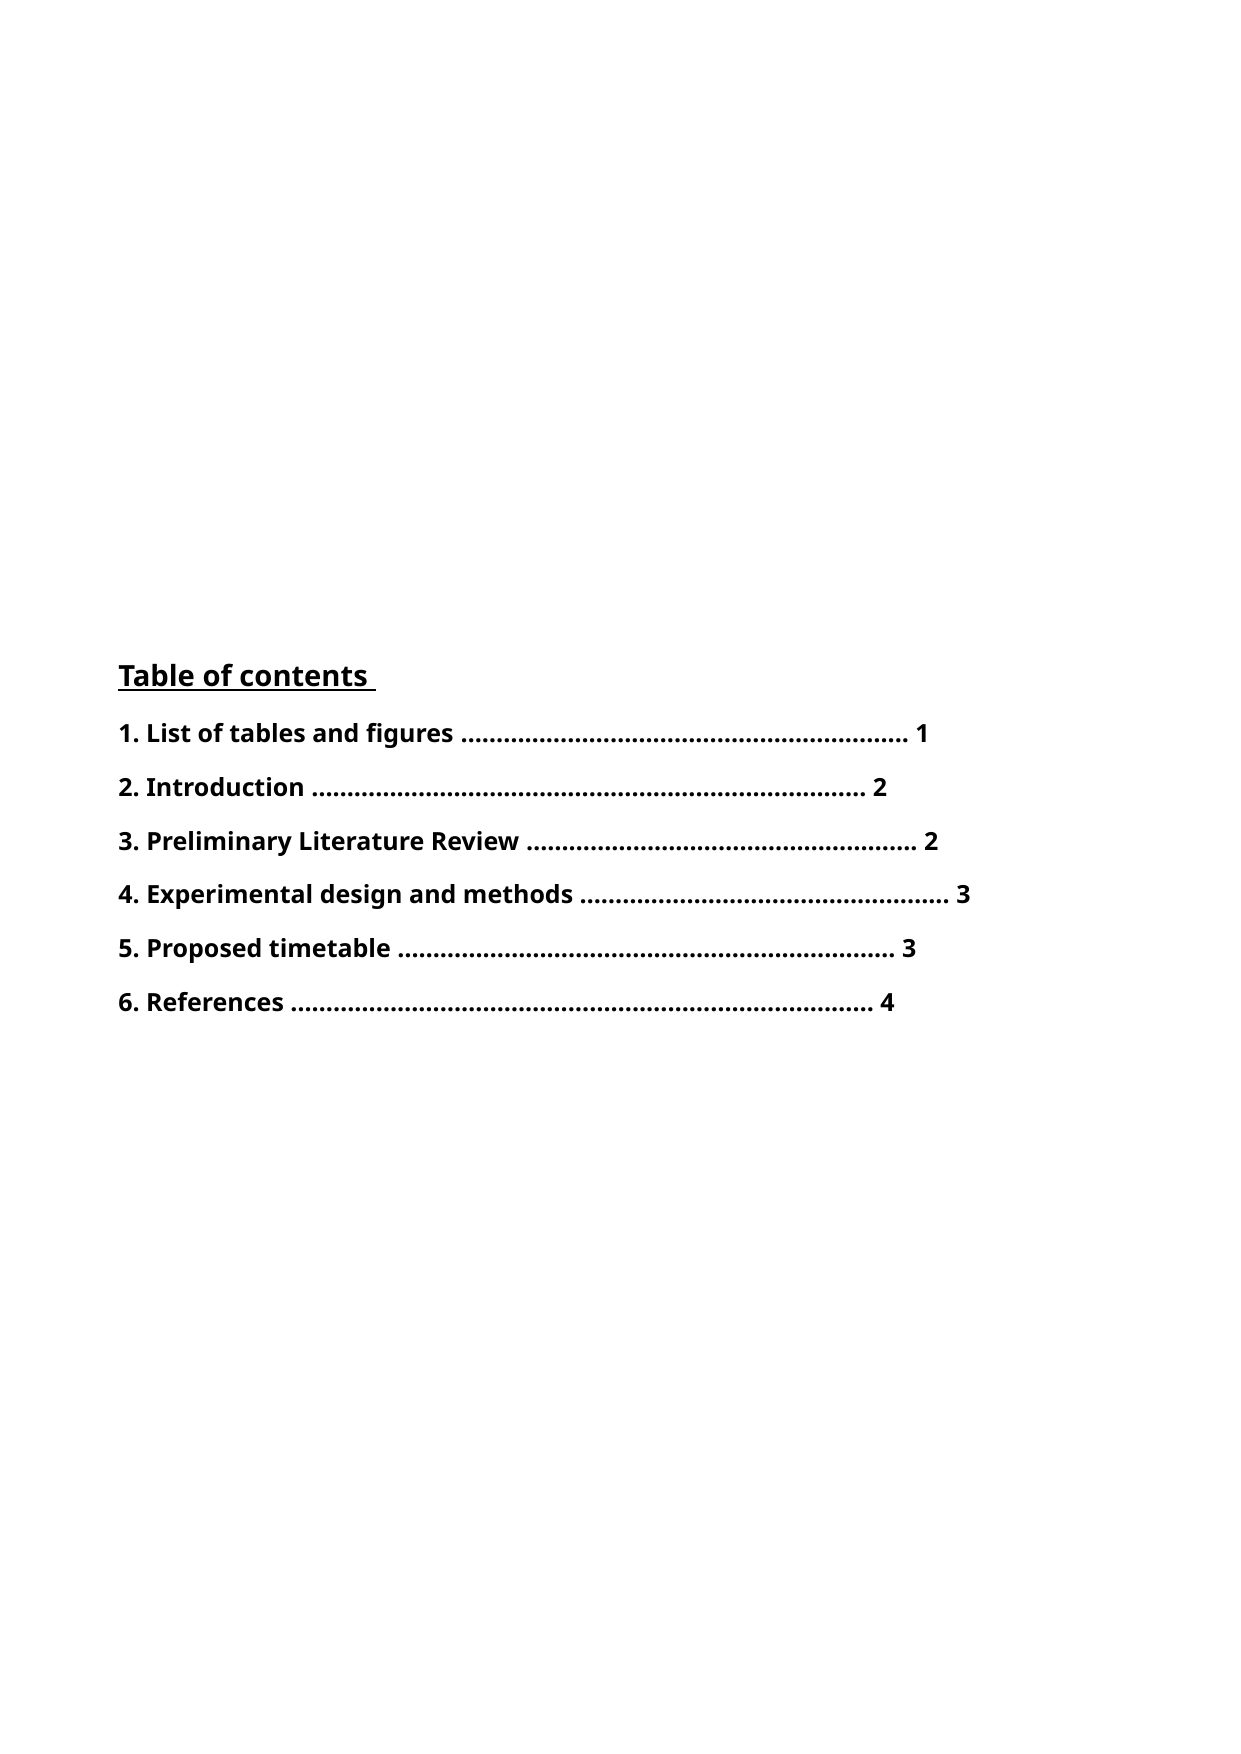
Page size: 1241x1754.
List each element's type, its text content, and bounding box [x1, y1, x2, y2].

text 6. References …………………………………………..………………..………… 4 [118, 984, 1122, 1019]
text 3. Preliminary Literature Review ………………………………………………. 2 [118, 823, 1122, 857]
text Table of contents [118, 656, 1122, 695]
text 5. Proposed timetable ……………………………………………………….…… 3 [118, 931, 1122, 965]
text 1. List of tables and figures ……………………………………………………... 1 [118, 716, 1122, 750]
text 2. Introduction …………………………………………………………………… 2 [118, 769, 1122, 804]
text 4. Experimental design and methods ……………………………………….…... 3 [118, 877, 1122, 911]
